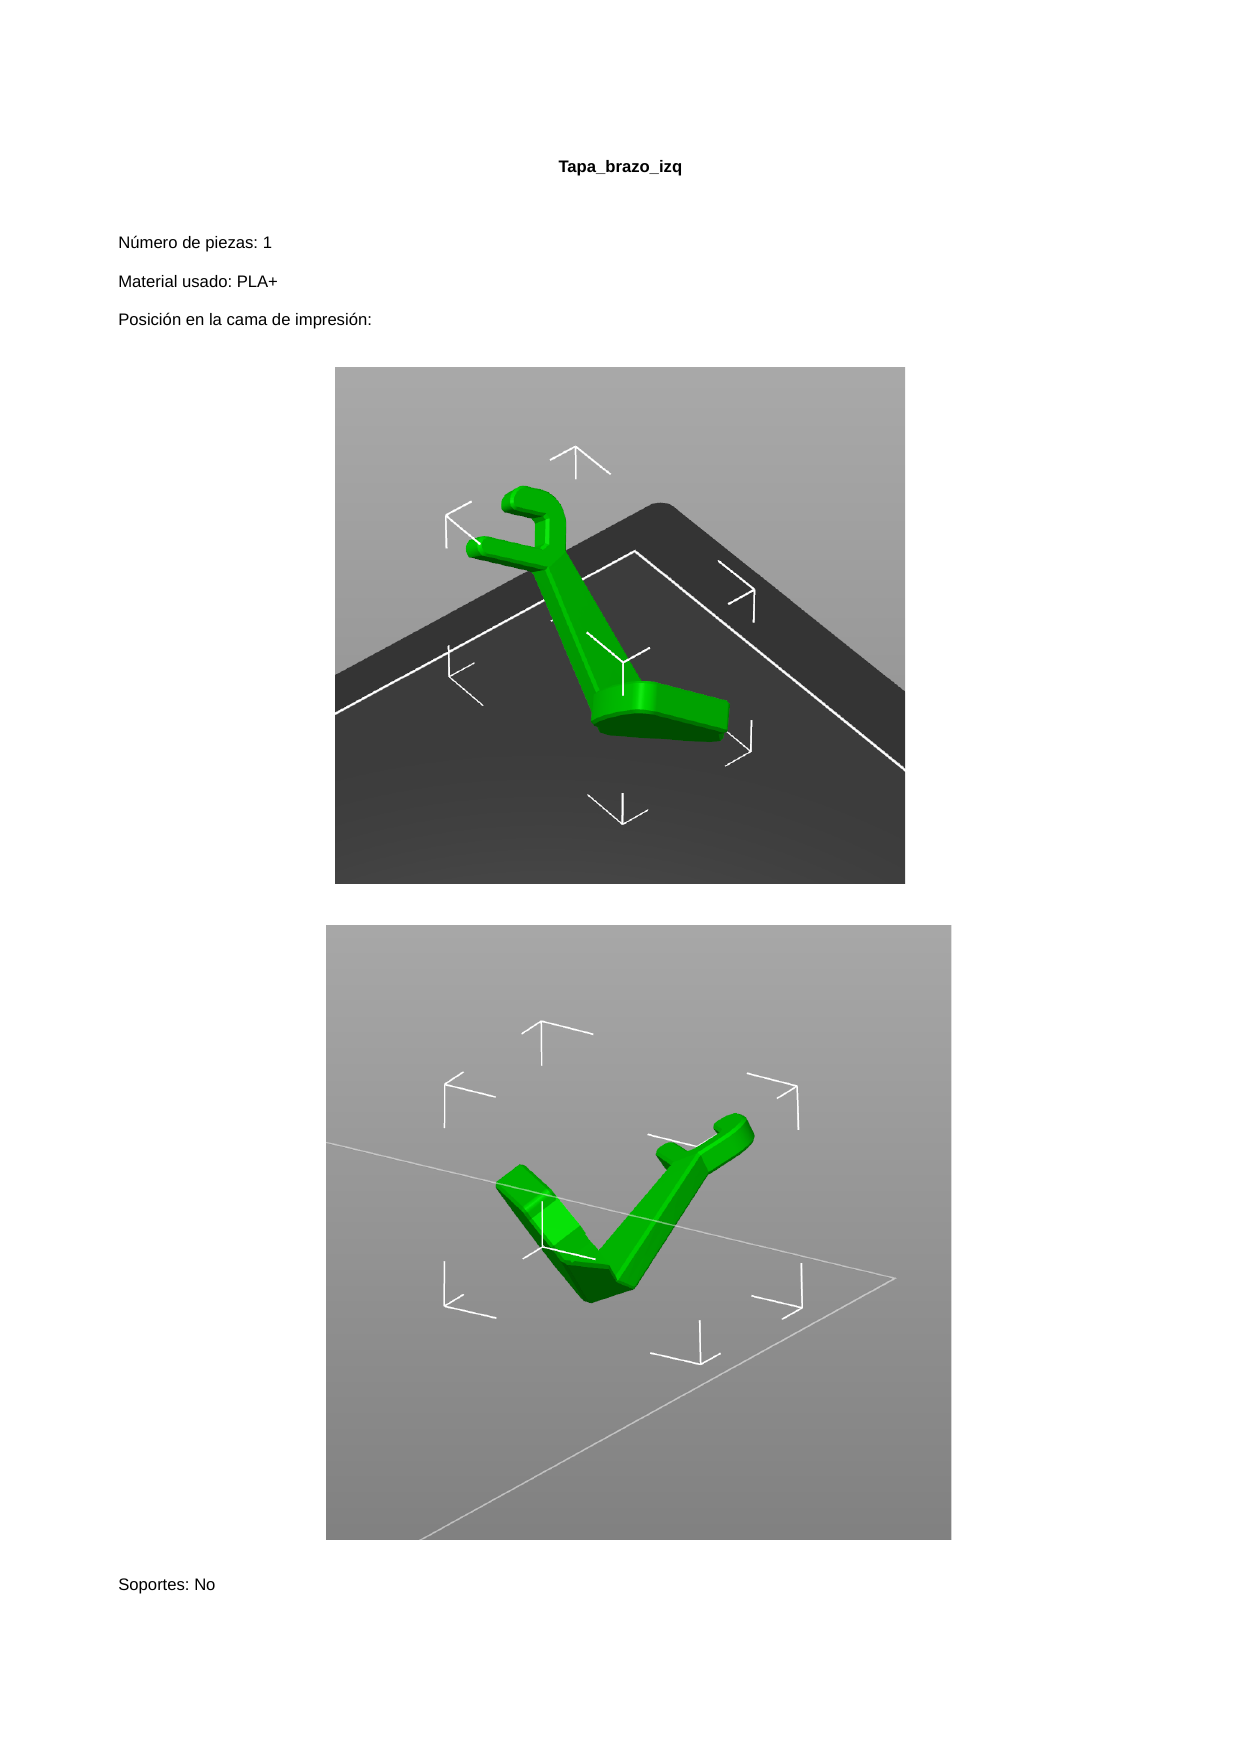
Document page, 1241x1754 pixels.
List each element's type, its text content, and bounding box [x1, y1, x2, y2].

picture [326, 925, 952, 1540]
text Material usado: PLA+ [118, 271, 1122, 291]
text Soportes: No [118, 1575, 1122, 1594]
text Número de piezas: 1 [118, 233, 1122, 252]
picture [335, 367, 905, 884]
text Posición en la cama de impresión: [118, 310, 1122, 329]
text Tapa_brazo_izq [118, 156, 1122, 176]
